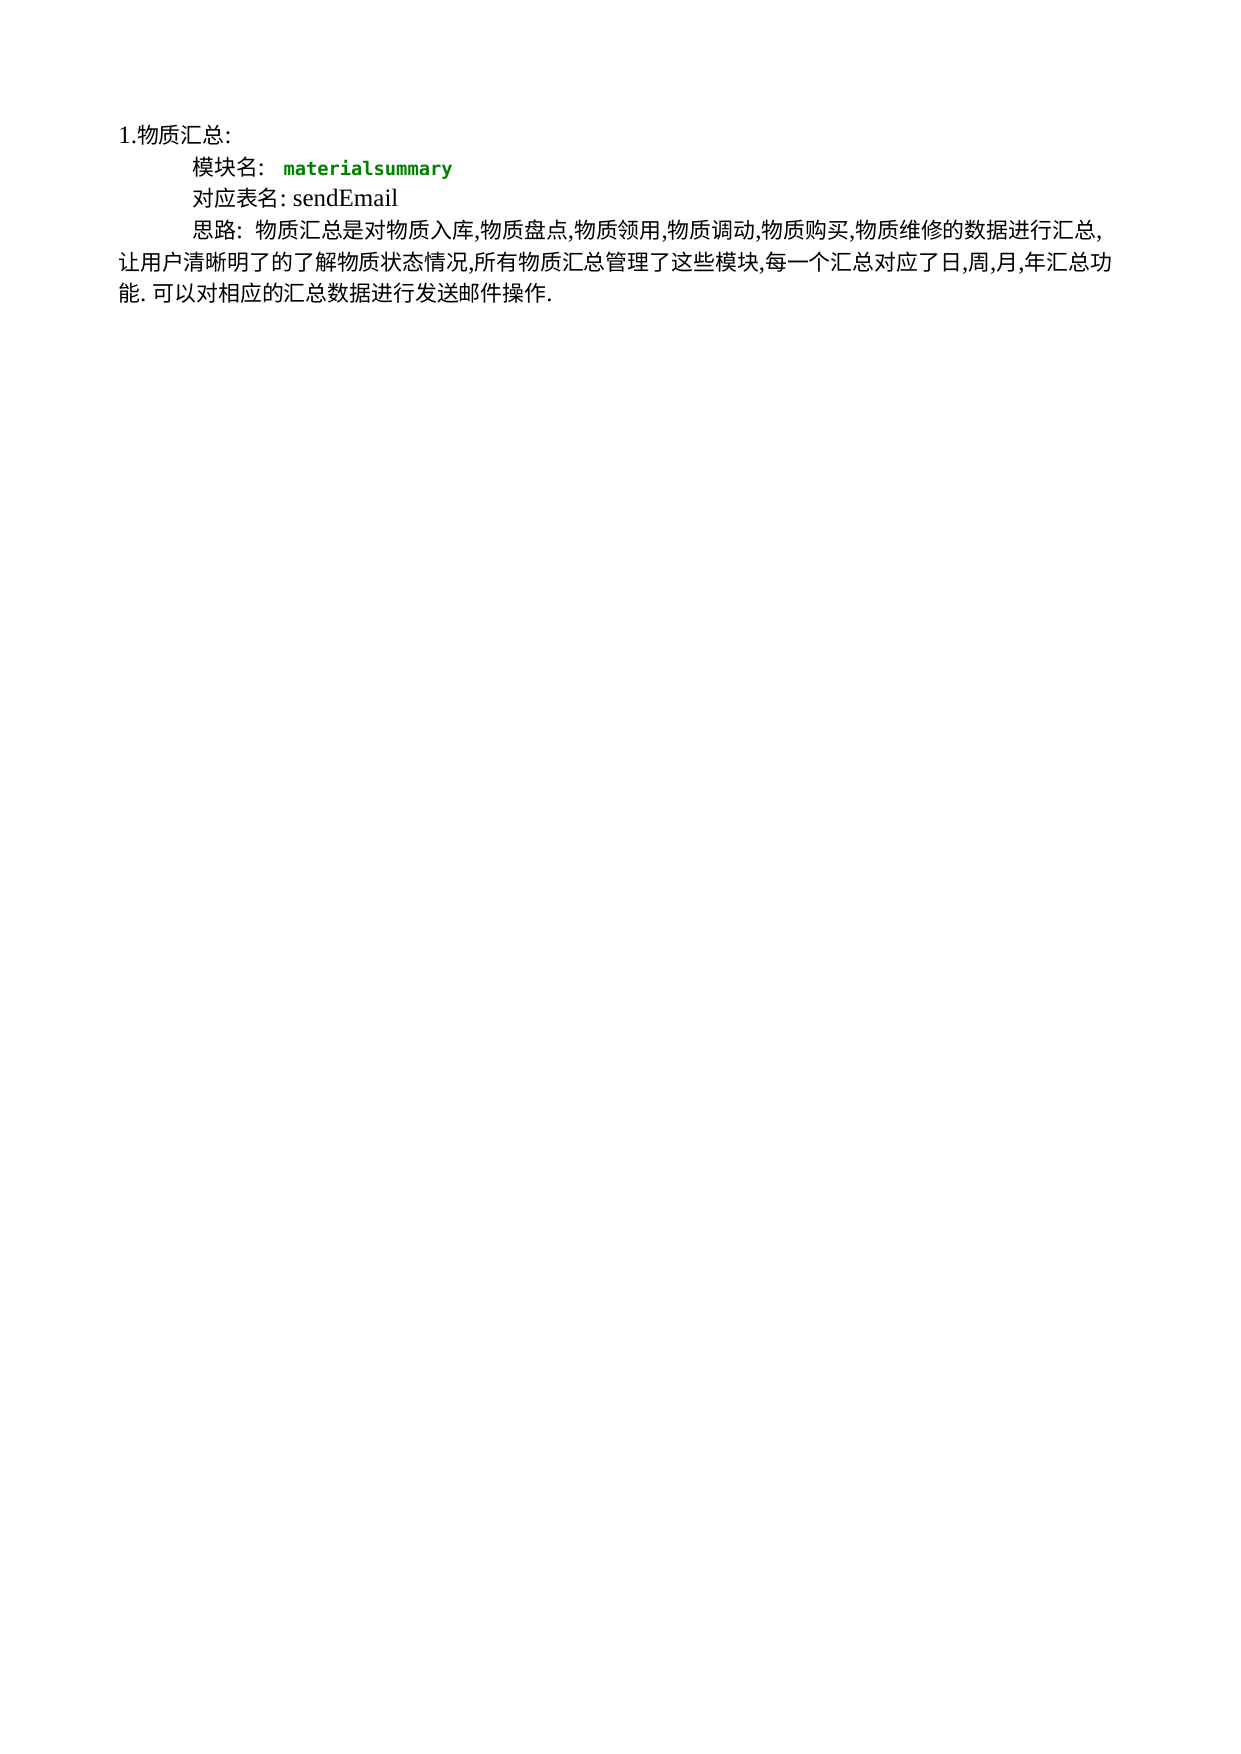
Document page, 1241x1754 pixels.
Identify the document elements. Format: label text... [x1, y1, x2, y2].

text 思路: 物质汇总是对物质入库,物质盘点,物质领用,物质调动,物质购买,物质维修的数据进行汇总,让用户清晰明了的了解物质状态情况,所有物质汇总管理了这些模块,每一个汇总对应了日,周,月,年汇总功能. 可以对相应的汇总数据进行发送邮件操作. [118, 213, 1122, 308]
text 对应表名: sendEmail [118, 181, 1122, 213]
text 模块名: materialsummary [118, 150, 1122, 181]
text 1.物质汇总: [118, 118, 1122, 150]
